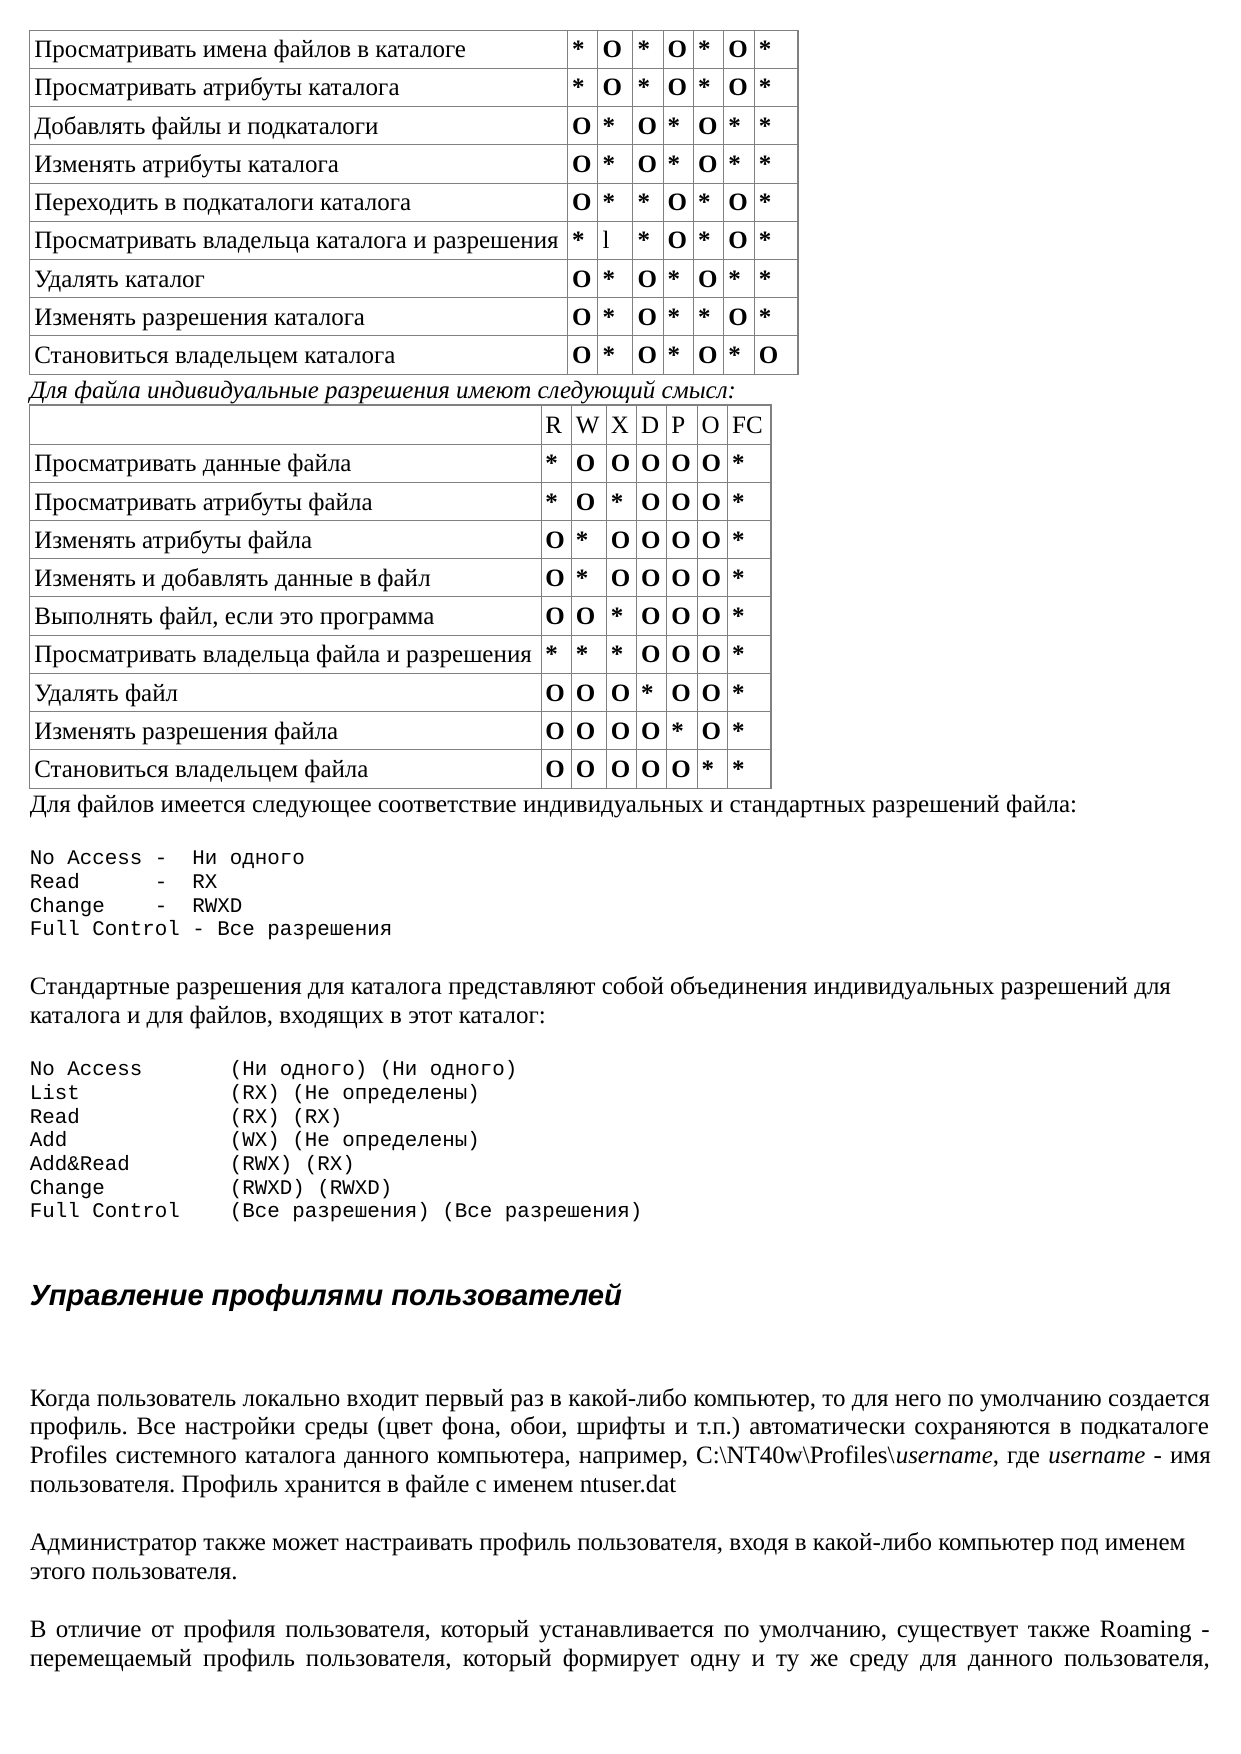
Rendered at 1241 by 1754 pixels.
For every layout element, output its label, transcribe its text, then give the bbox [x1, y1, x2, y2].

table_cell * [755, 184, 797, 221]
text Когда пользователь локально входит первый раз в какой-либо компьютер, то для него по умолчанию создается профиль. Все настройки среды (цвет фона, обои, шрифты и т.п.) автоматически сохраняются в подкаталоге Profiles системного каталога данного компьютера, например, C:\NT40w\Profiles\username, где username - имя пользователя. Профиль хранится в файле с именем ntuser.dat [29, 1383, 1211, 1498]
table_cell Удалять файл [30, 674, 541, 711]
table_cell Становиться владельцем каталога [30, 336, 567, 373]
table_cell O [542, 674, 571, 711]
table_cell * [728, 712, 770, 749]
table_cell * [598, 107, 632, 144]
table_cell * [664, 260, 693, 297]
table_cell Просматривать владельца файла и разрешения [30, 636, 541, 673]
table_cell O [724, 222, 754, 259]
text Read (RX) (RX) [29, 1106, 1211, 1129]
table_cell * [755, 260, 797, 297]
table_cell * [755, 298, 797, 335]
text Add (WX) (Не определены) [29, 1129, 1211, 1153]
table_cell * [542, 445, 571, 482]
table_cell O [607, 750, 636, 788]
table_cell * [755, 107, 797, 144]
text No Access - Ни одного [29, 847, 1211, 871]
table_cell O [607, 521, 636, 558]
table_cell O [542, 712, 571, 749]
table_cell O [724, 31, 754, 68]
table_cell O [637, 483, 666, 520]
table_cell O [664, 184, 693, 221]
table_cell Просматривать имена файлов в каталоге [30, 31, 567, 68]
table_cell O [698, 559, 727, 596]
table_cell * [755, 145, 797, 182]
table_cell * [633, 222, 663, 259]
table_cell * [694, 69, 723, 106]
table_cell * [633, 184, 663, 221]
table_cell * [667, 712, 697, 749]
table_cell O [664, 69, 693, 106]
table_cell * [598, 336, 632, 373]
table_cell Просматривать данные файла [30, 445, 541, 482]
table_cell * [637, 674, 666, 711]
table_cell O [698, 636, 727, 673]
table_cell * [664, 298, 693, 335]
table_cell O [724, 298, 754, 335]
table_cell * [633, 31, 663, 68]
table_cell Просматривать атрибуты файла [30, 483, 541, 520]
table_cell O [607, 559, 636, 596]
table_cell O [568, 336, 597, 373]
table_header D [637, 406, 666, 443]
table_cell Выполнять файл, если это программа [30, 597, 541, 635]
table_cell * [728, 521, 770, 558]
table_cell * [694, 184, 723, 221]
text Change - RWXD [29, 895, 1211, 918]
table_cell O [542, 597, 571, 635]
table_cell * [698, 750, 727, 788]
table_cell * [598, 145, 632, 182]
table_cell O [637, 750, 666, 788]
table_cell * [728, 559, 770, 596]
table_cell * [728, 750, 770, 788]
table_cell O [667, 674, 697, 711]
table_header FC [728, 406, 770, 443]
table_header P [667, 406, 697, 443]
table_cell Просматривать атрибуты каталога [30, 69, 567, 106]
table_cell * [607, 636, 636, 673]
text Стандартные разрешения для каталога представляют собой объединения индивидуальных разрешений для каталога и для файлов, входящих в этот каталог: [29, 971, 1211, 1029]
table_cell O [667, 559, 697, 596]
table_cell * [724, 336, 754, 373]
table_cell * [598, 184, 632, 221]
table_cell * [728, 597, 770, 635]
table_cell * [728, 445, 770, 482]
table_cell O [572, 674, 606, 711]
subtitle Управление профилями пользователей [29, 1278, 1211, 1312]
table_cell * [664, 336, 693, 373]
table_cell O [637, 712, 666, 749]
table_cell O [698, 521, 727, 558]
table_cell O [694, 145, 723, 182]
text List (RX) (Не определены) [29, 1082, 1211, 1106]
table_header W [572, 406, 606, 443]
table_cell * [755, 31, 797, 68]
table_cell * [568, 222, 597, 259]
table_cell O [633, 107, 663, 144]
text Для файлов имеется следующее соответствие индивидуальных и стандартных разрешений файла: [29, 789, 1211, 818]
table_cell * [694, 298, 723, 335]
text Read - RX [29, 871, 1211, 895]
table_cell O [667, 636, 697, 673]
table_cell O [607, 674, 636, 711]
table_cell O [607, 445, 636, 482]
table_cell Изменять атрибуты каталога [30, 145, 567, 182]
table_cell * [542, 636, 571, 673]
table_cell O [598, 31, 632, 68]
table_cell O [637, 636, 666, 673]
table_cell O [724, 184, 754, 221]
table_cell O [572, 712, 606, 749]
table_cell O [667, 597, 697, 635]
table_cell Изменять разрешения файла [30, 712, 541, 749]
table_cell O [698, 712, 727, 749]
table_cell O [598, 69, 632, 106]
table_cell * [755, 69, 797, 106]
table_cell O [542, 521, 571, 558]
table_cell O [755, 336, 797, 373]
table_cell * [568, 31, 597, 68]
table_cell O [568, 298, 597, 335]
table_cell O [633, 298, 663, 335]
table_cell * [724, 260, 754, 297]
table_header O [698, 406, 727, 443]
text Full Control (Все разрешения) (Все разрешения) [29, 1200, 1211, 1224]
table_cell O [568, 107, 597, 144]
table_cell Добавлять файлы и подкаталоги [30, 107, 567, 144]
table_cell O [568, 184, 597, 221]
table_cell * [572, 559, 606, 596]
table_cell O [633, 336, 663, 373]
table_cell O [572, 750, 606, 788]
text No Access (Ни одного) (Ни одного) [29, 1058, 1211, 1082]
table_cell O [633, 145, 663, 182]
table_cell * [568, 69, 597, 106]
table_cell * [664, 145, 693, 182]
table_cell * [728, 483, 770, 520]
table_cell O [607, 712, 636, 749]
text Change (RWXD) (RWXD) [29, 1177, 1211, 1200]
table_cell O [572, 483, 606, 520]
table_cell O [637, 521, 666, 558]
table_cell O [633, 260, 663, 297]
table_cell * [542, 483, 571, 520]
text В отличие от профиля пользователя, который устанавливается по умолчанию, существует также Roaming - перемещаемый профиль пользователя, который формирует одну и ту же среду для данного пользователя, [29, 1614, 1211, 1672]
table_cell * [724, 107, 754, 144]
table_cell * [694, 31, 723, 68]
text Add&Read (RWX) (RX) [29, 1153, 1211, 1177]
text Администратор также может настраивать профиль пользователя, входя в какой-либо компьютер под именем этого пользователя. [29, 1527, 1211, 1585]
table_cell O [572, 445, 606, 482]
table_cell O [664, 222, 693, 259]
table_cell O [724, 69, 754, 106]
table_cell Удалять каталог [30, 260, 567, 297]
table_cell * [633, 69, 663, 106]
table_cell O [694, 260, 723, 297]
table_cell Изменять и добавлять данные в файл [30, 559, 541, 596]
table_header [30, 406, 541, 443]
table_cell * [694, 222, 723, 259]
table_cell * [598, 298, 632, 335]
table_cell O [637, 597, 666, 635]
table_cell Просматривать владельца каталога и разрешения [30, 222, 567, 259]
table_cell * [724, 145, 754, 182]
table_cell O [637, 559, 666, 596]
table_cell O [698, 674, 727, 711]
table_cell O [698, 445, 727, 482]
text Для файла индивидуальные разрешения имеют следующий смысл: [29, 375, 1211, 404]
table_cell O [698, 483, 727, 520]
table_cell l [598, 222, 632, 259]
table_cell Изменять атрибуты файла [30, 521, 541, 558]
table_cell O [694, 107, 723, 144]
table_cell Переходить в подкаталоги каталога [30, 184, 567, 221]
table_header R [542, 406, 571, 443]
table_cell O [698, 597, 727, 635]
table_cell O [542, 559, 571, 596]
table_cell * [664, 107, 693, 144]
table_cell * [572, 521, 606, 558]
text Full Control - Все разрешения [29, 918, 1211, 942]
table_cell O [572, 597, 606, 635]
table_cell O [667, 750, 697, 788]
table_cell O [542, 750, 571, 788]
table_cell * [572, 636, 606, 673]
table_cell O [664, 31, 693, 68]
table_cell * [728, 636, 770, 673]
table_cell O [694, 336, 723, 373]
table_cell * [607, 483, 636, 520]
table_cell O [568, 260, 597, 297]
table_cell O [637, 445, 666, 482]
table_cell * [755, 222, 797, 259]
table_cell O [667, 483, 697, 520]
table_cell O [568, 145, 597, 182]
table_cell * [598, 260, 632, 297]
table_cell Изменять разрешения каталога [30, 298, 567, 335]
table_header X [607, 406, 636, 443]
table_cell * [607, 597, 636, 635]
table_cell O [667, 521, 697, 558]
table_cell O [667, 445, 697, 482]
table_cell * [728, 674, 770, 711]
table_cell Становиться владельцем файла [30, 750, 541, 788]
